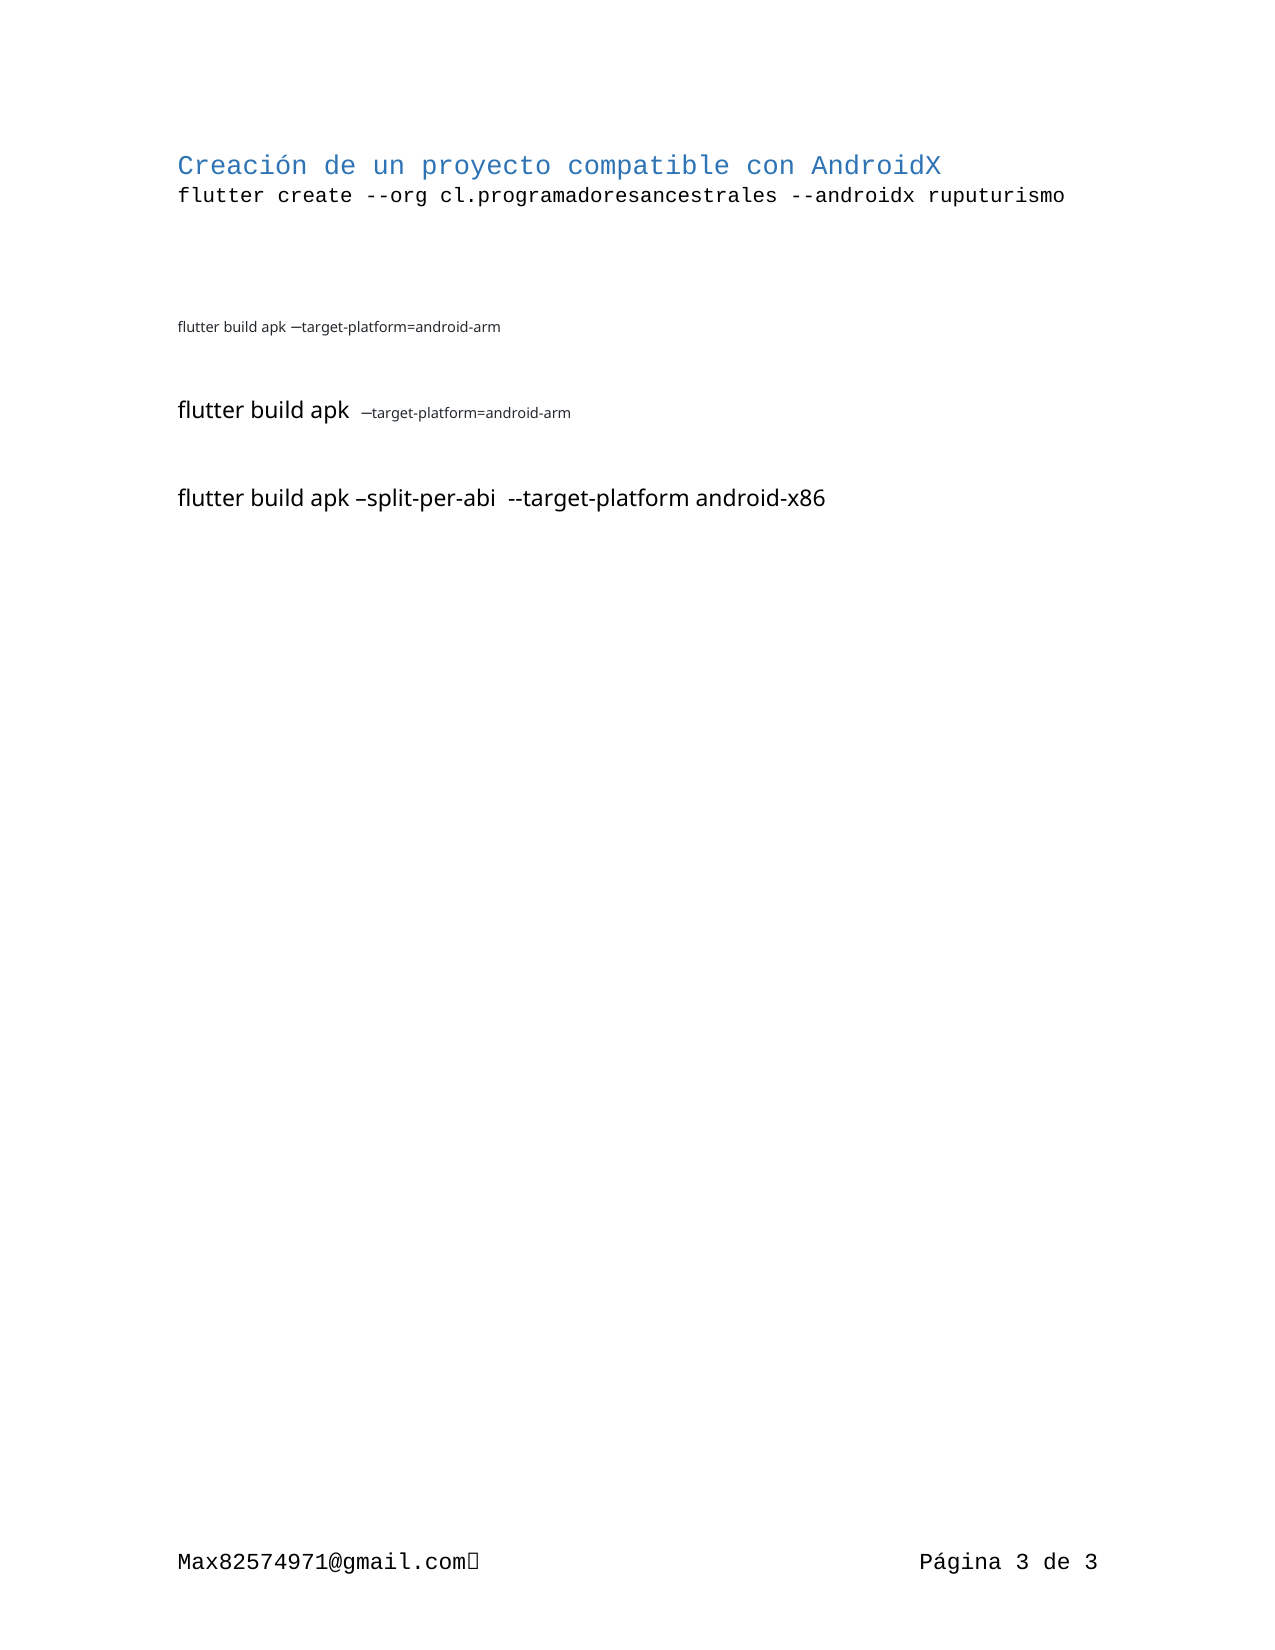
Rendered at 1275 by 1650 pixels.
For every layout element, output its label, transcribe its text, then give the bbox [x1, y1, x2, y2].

text flutter build apk –target-platform=android-arm [177, 315, 1098, 337]
subtitle Creación de un proyecto compatible con AndroidX [177, 152, 1098, 182]
text flutter create --org cl.programadoresancestrales --androidx ruputurismo [177, 184, 1098, 208]
text flutter build apk –split-per-abi --target-platform android-x86 [177, 482, 1098, 514]
text flutter build apk –target-platform=android-arm [177, 393, 1098, 425]
